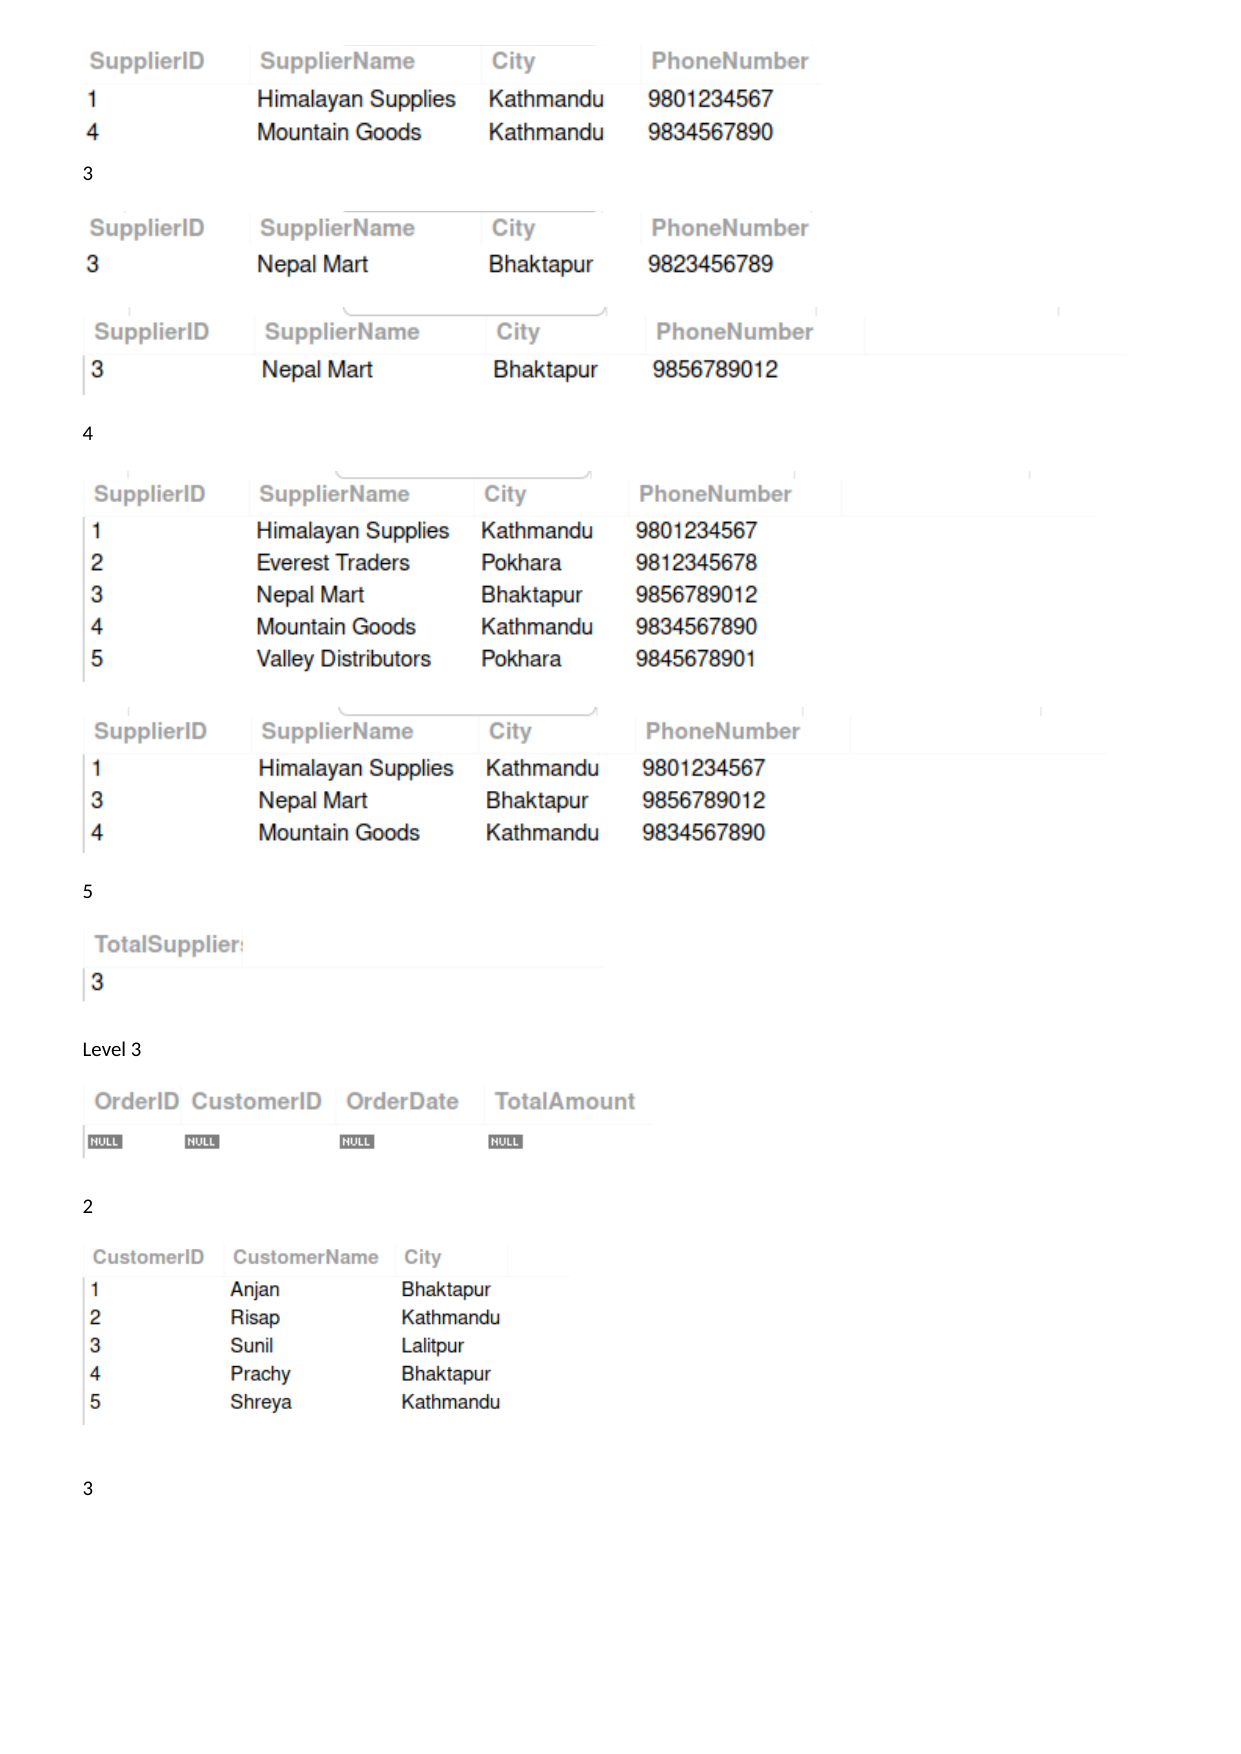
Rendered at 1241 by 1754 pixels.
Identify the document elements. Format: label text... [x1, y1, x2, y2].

text 5 [82, 878, 1203, 904]
text Level 3 [82, 1036, 1203, 1061]
picture [82, 929, 603, 1011]
text 4 [82, 420, 1203, 446]
picture [82, 707, 1108, 853]
text 3 [82, 161, 1203, 186]
picture [82, 471, 1096, 682]
picture [82, 1244, 570, 1425]
text 3 [82, 1475, 1203, 1501]
picture [82, 1086, 653, 1168]
text 2 [82, 1193, 1203, 1219]
picture [82, 211, 822, 282]
picture [82, 45, 822, 161]
picture [82, 307, 1127, 395]
